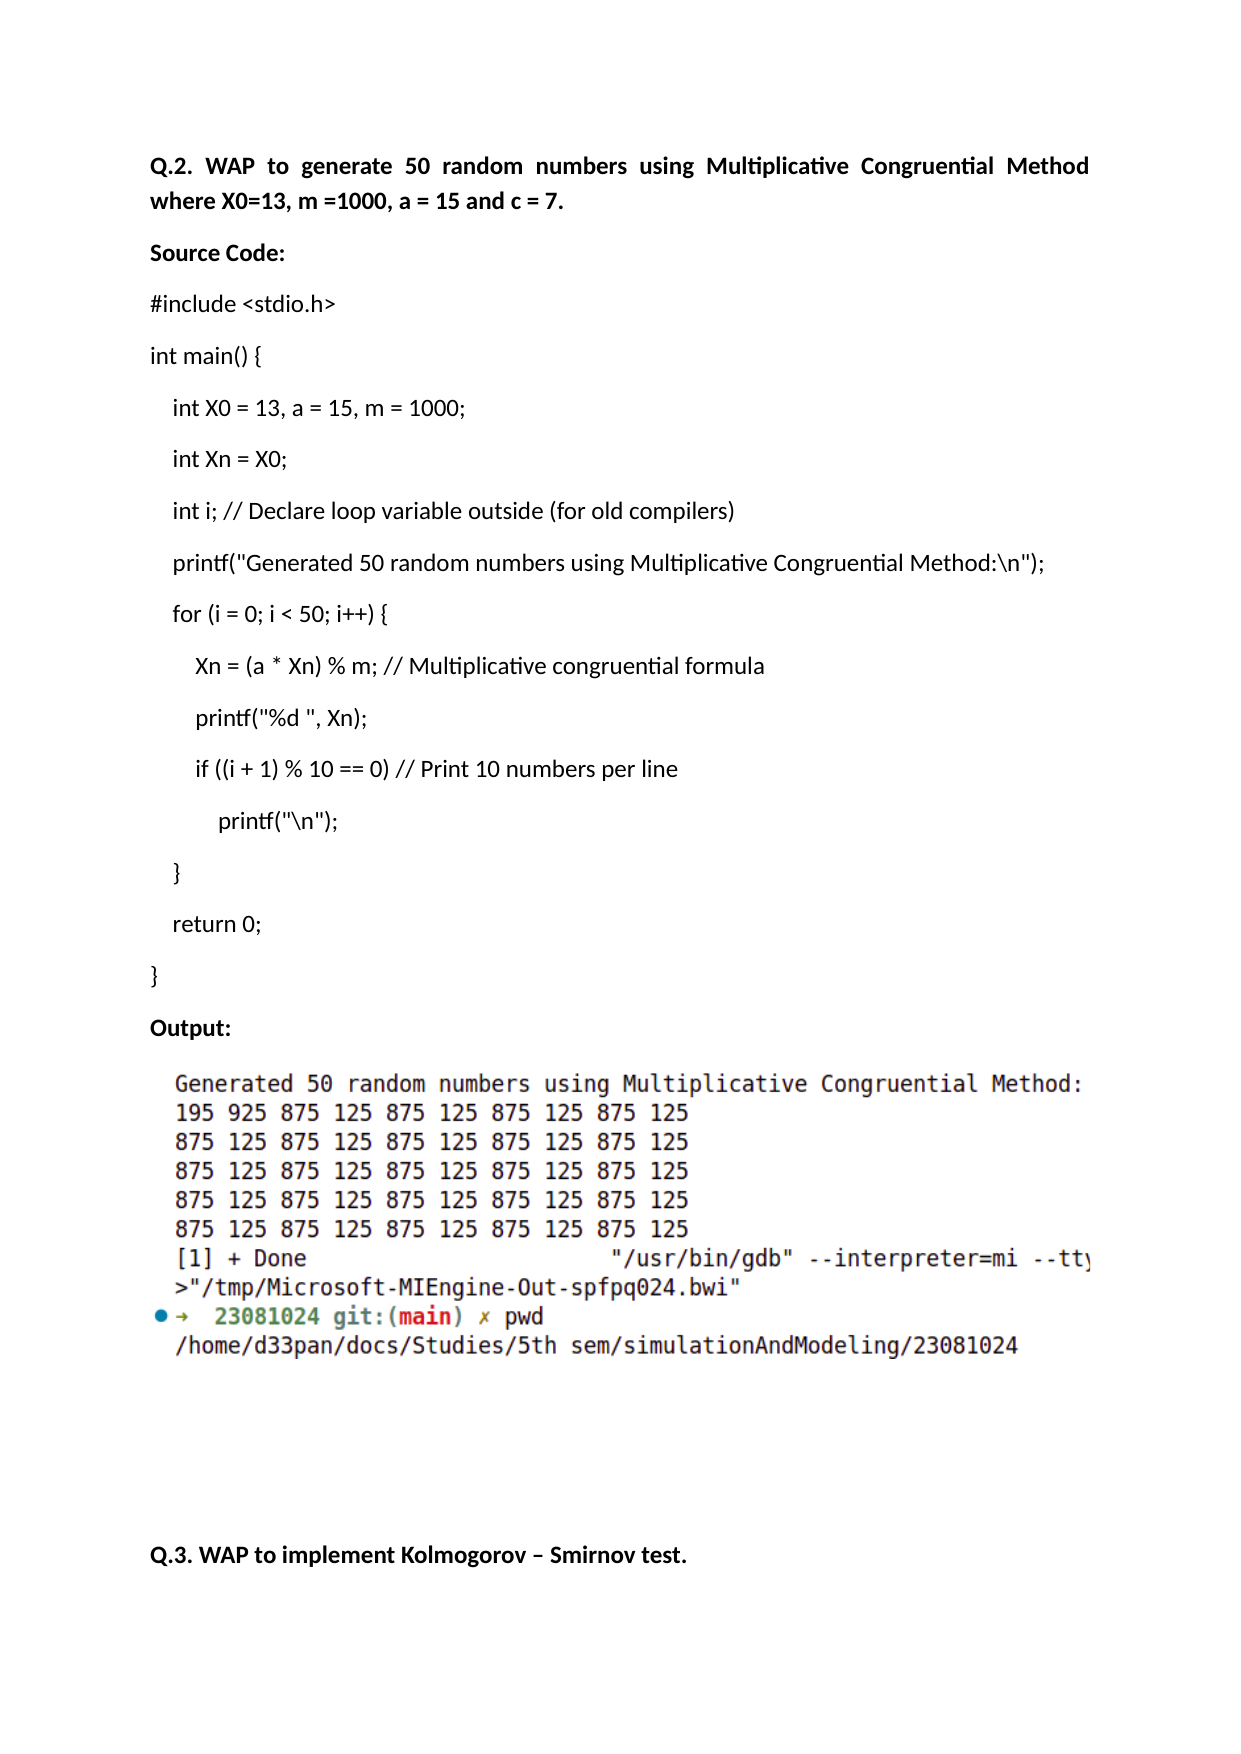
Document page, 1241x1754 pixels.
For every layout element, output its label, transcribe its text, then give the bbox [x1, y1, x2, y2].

text printf("\n"); [150, 805, 1090, 836]
text Q.2. WAP to generate 50 random numbers using Multiplicative Congruential Method where X0=13, m =1000, a = 15 and c = 7. [150, 150, 1090, 216]
text Output: [150, 1012, 1090, 1042]
text return 0; [150, 908, 1090, 939]
picture [150, 1063, 1091, 1359]
text int Xn = X0; [150, 443, 1090, 474]
text int i; // Declare loop variable outside (for old compilers) [150, 495, 1090, 526]
text } [150, 960, 1090, 991]
text #include <stdio.h> [150, 288, 1090, 319]
text } [150, 857, 1090, 887]
text Source Code: [150, 237, 1090, 267]
text Xn = (a * Xn) % m; // Multiplicative congruential formula [150, 650, 1090, 681]
text for (i = 0; i < 50; i++) { [150, 598, 1090, 629]
text int main() { [150, 340, 1090, 371]
text printf("Generated 50 random numbers using Multiplicative Congruential Method:\n"); [150, 547, 1090, 577]
text Q.3. WAP to implement Kolmogorov – Smirnov test. [150, 1539, 1090, 1569]
text int X0 = 13, a = 15, m = 1000; [150, 392, 1090, 422]
text if ((i + 1) % 10 == 0) // Print 10 numbers per line [150, 753, 1090, 784]
text printf("%d ", Xn); [150, 702, 1090, 732]
